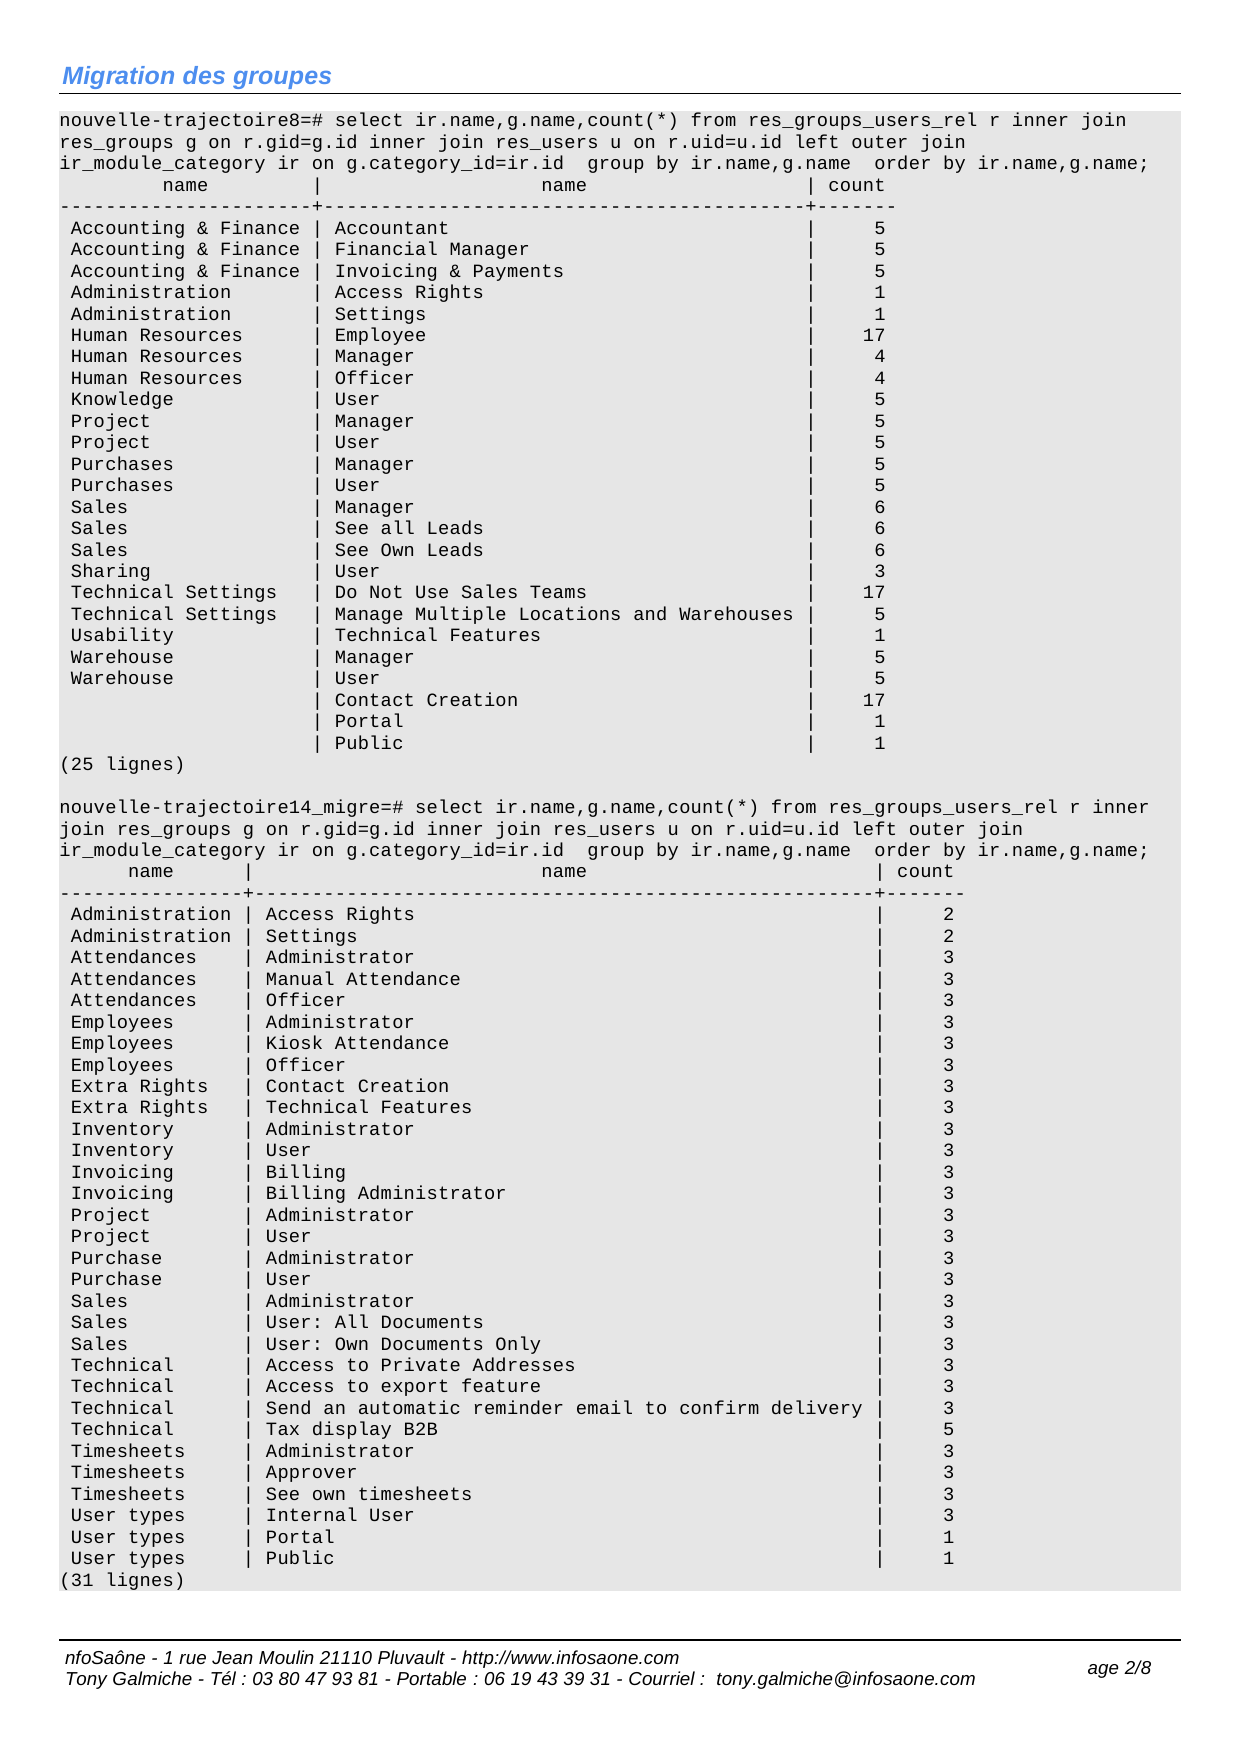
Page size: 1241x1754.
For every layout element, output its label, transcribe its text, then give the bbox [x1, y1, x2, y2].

text User types | Internal User | 3 [59, 1506, 1181, 1527]
text Accounting & Finance | Accountant | 5 [59, 218, 1181, 239]
text Project | Manager | 5 [59, 411, 1181, 433]
text Attendances | Officer | 3 [59, 991, 1181, 1012]
text Invoicing | Billing Administrator | 3 [59, 1184, 1181, 1205]
text ----------------+------------------------------------------------------+------- [59, 883, 1181, 905]
text Usability | Technical Features | 1 [59, 626, 1181, 647]
text Human Resources | Manager | 4 [59, 347, 1181, 368]
text Human Resources | Employee | 17 [59, 325, 1181, 347]
text Timesheets | See own timesheets | 3 [59, 1484, 1181, 1506]
text | Contact Creation | 17 [59, 690, 1181, 712]
text Employees | Officer | 3 [59, 1055, 1181, 1076]
text | Public | 1 [59, 733, 1181, 754]
text Attendances | Manual Attendance | 3 [59, 969, 1181, 991]
text Sharing | User | 3 [59, 561, 1181, 583]
text Attendances | Administrator | 3 [59, 948, 1181, 969]
text Warehouse | Manager | 5 [59, 647, 1181, 669]
text Timesheets | Approver | 3 [59, 1463, 1181, 1484]
text Employees | Administrator | 3 [59, 1012, 1181, 1033]
text Technical | Tax display B2B | 5 [59, 1420, 1181, 1441]
text Administration | Settings | 1 [59, 304, 1181, 325]
text Sales | User: Own Documents Only | 3 [59, 1334, 1181, 1355]
text Technical Settings | Do Not Use Sales Teams | 17 [59, 583, 1181, 604]
text | Portal | 1 [59, 712, 1181, 733]
text Technical | Send an automatic reminder email to confirm delivery | 3 [59, 1398, 1181, 1420]
text Warehouse | User | 5 [59, 669, 1181, 690]
text nouvelle-trajectoire14_migre=# select ir.name,g.name,count(*) from res_groups_users_rel r inner join res_groups g on r.gid=g.id inner join res_users u on r.uid=u.id left outer join ir_module_category ir on g.category_id=ir.id group by ir.name,g.name order by ir.name,g.name; [59, 797, 1181, 862]
text Accounting & Finance | Invoicing & Payments | 5 [59, 261, 1181, 282]
text Sales | User: All Documents | 3 [59, 1312, 1181, 1334]
text Inventory | User | 3 [59, 1141, 1181, 1162]
text Project | User | 5 [59, 433, 1181, 454]
text Extra Rights | Technical Features | 3 [59, 1098, 1181, 1119]
text nouvelle-trajectoire8=# select ir.name,g.name,count(*) from res_groups_users_rel r inner join res_groups g on r.gid=g.id inner join res_users u on r.uid=u.id left outer join ir_module_category ir on g.category_id=ir.id group by ir.name,g.name order by ir.name,g.name; [59, 111, 1181, 175]
text User types | Public | 1 [59, 1548, 1181, 1570]
text Sales | Administrator | 3 [59, 1291, 1181, 1312]
text name | name | count [59, 862, 1181, 883]
text User types | Portal | 1 [59, 1527, 1181, 1548]
text Sales | See Own Leads | 6 [59, 540, 1181, 561]
text ----------------------+------------------------------------------+------- [59, 197, 1181, 218]
text Technical | Access to export feature | 3 [59, 1377, 1181, 1398]
text Timesheets | Administrator | 3 [59, 1441, 1181, 1463]
text Sales | Manager | 6 [59, 497, 1181, 518]
subtitle Migration des groupes [59, 59, 1181, 93]
text Purchases | Manager | 5 [59, 454, 1181, 476]
text (25 lignes) [59, 754, 1181, 776]
text Purchases | User | 5 [59, 476, 1181, 497]
text Human Resources | Officer | 4 [59, 368, 1181, 390]
text Technical | Access to Private Addresses | 3 [59, 1355, 1181, 1377]
text (31 lignes) [59, 1570, 1181, 1591]
text Accounting & Finance | Financial Manager | 5 [59, 239, 1181, 261]
text Employees | Kiosk Attendance | 3 [59, 1033, 1181, 1055]
text Administration | Settings | 2 [59, 926, 1181, 948]
text Project | Administrator | 3 [59, 1205, 1181, 1227]
text Inventory | Administrator | 3 [59, 1119, 1181, 1141]
text Administration | Access Rights | 1 [59, 282, 1181, 304]
text name | name | count [59, 175, 1181, 197]
text Sales | See all Leads | 6 [59, 518, 1181, 540]
text Purchase | User | 3 [59, 1269, 1181, 1291]
text Knowledge | User | 5 [59, 390, 1181, 411]
text Invoicing | Billing | 3 [59, 1162, 1181, 1184]
text Project | User | 3 [59, 1227, 1181, 1248]
text Extra Rights | Contact Creation | 3 [59, 1076, 1181, 1098]
text Purchase | Administrator | 3 [59, 1248, 1181, 1269]
text Technical Settings | Manage Multiple Locations and Warehouses | 5 [59, 604, 1181, 626]
text Administration | Access Rights | 2 [59, 905, 1181, 926]
